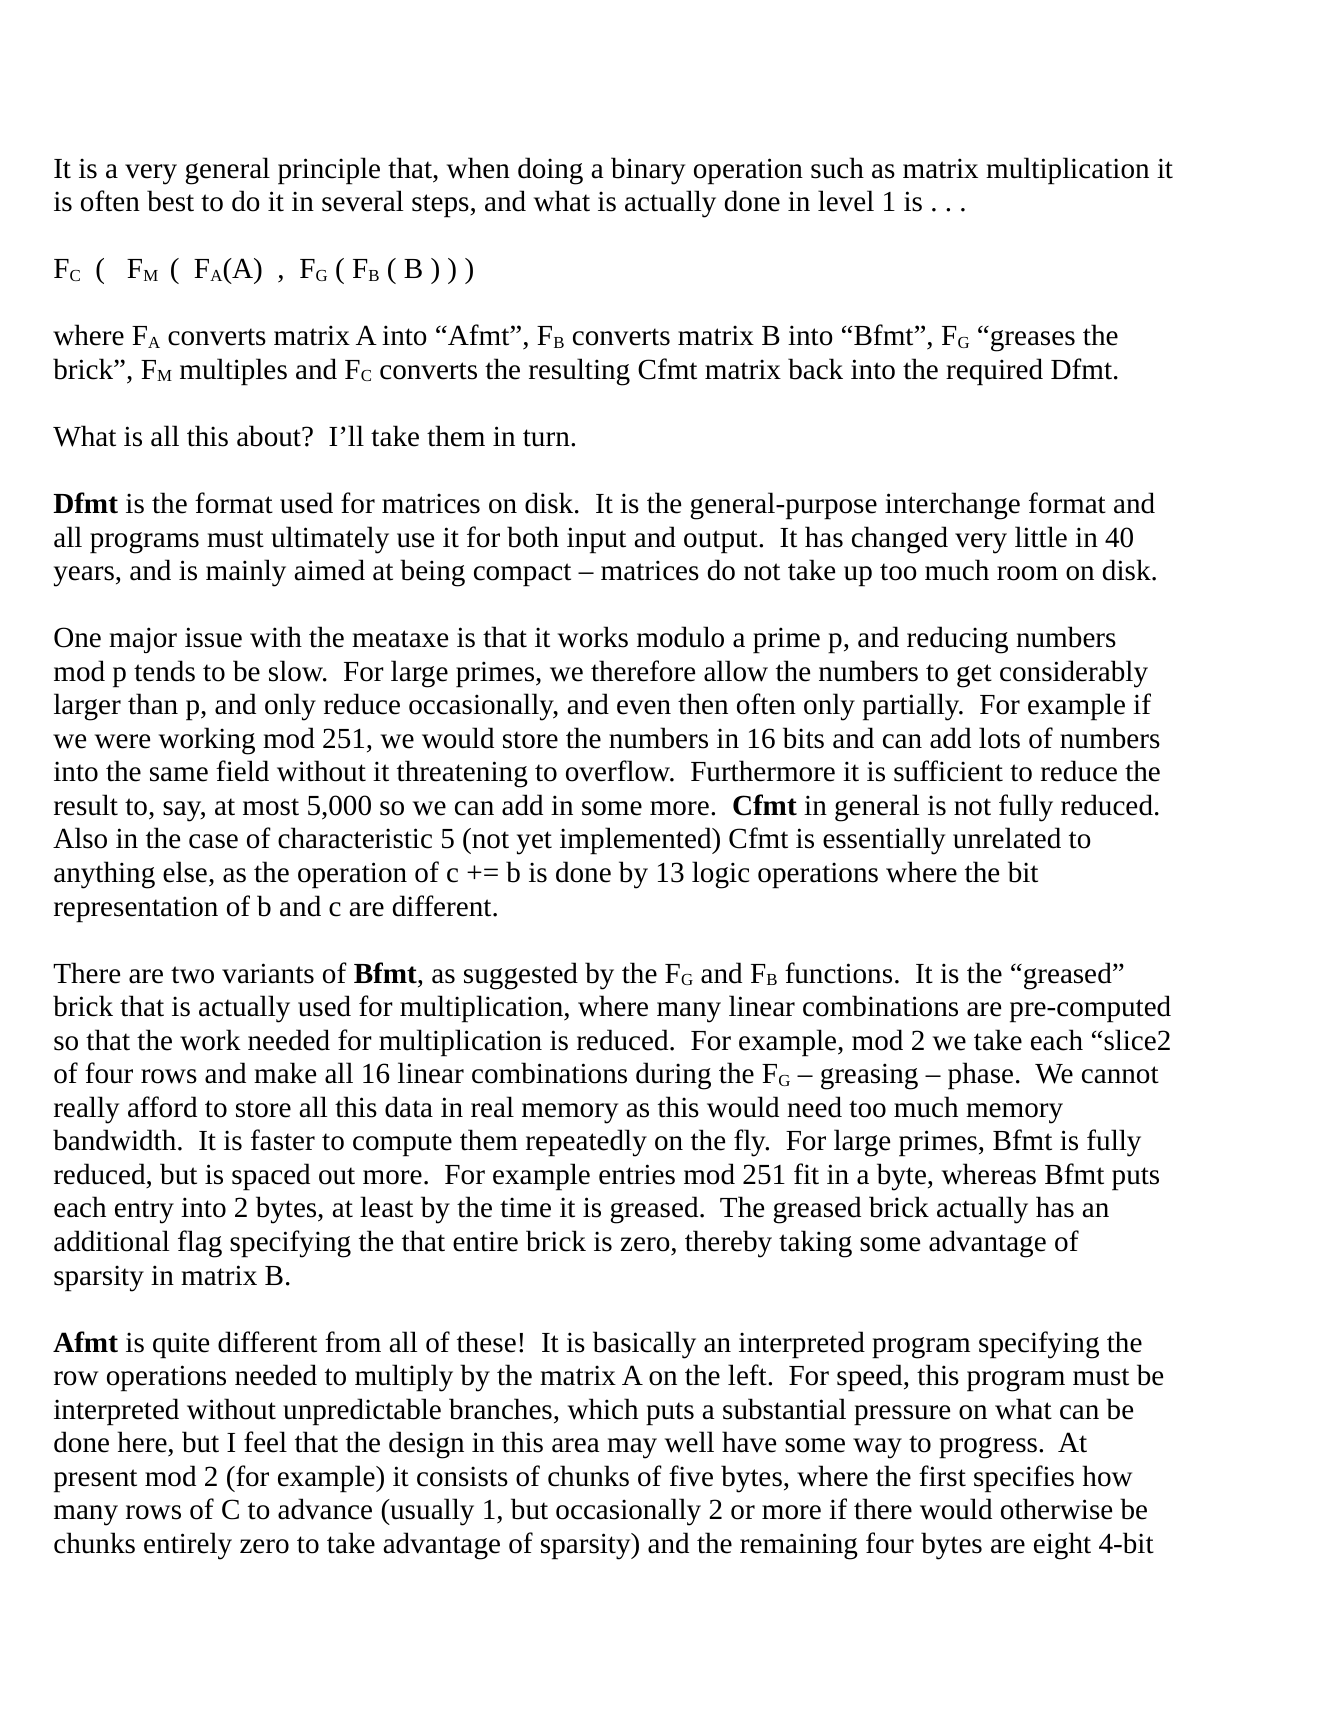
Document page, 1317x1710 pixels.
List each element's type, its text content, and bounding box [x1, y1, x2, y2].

text It is a very general principle that, when doing a binary operation such as matrix multiplication it is often best to do it in several steps, and what is actually done in level 1 is . . . [53, 151, 1174, 218]
text There are two variants of Bfmt, as suggested by the FG and FB functions. It is the “greased” brick that is actually used for multiplication, where many linear combinations are pre-computed so that the work needed for multiplication is reduced. For example, mod 2 we take each “slice2 of four rows and make all 16 linear combinations during the FG – greasing – phase. We cannot really afford to store all this data in real memory as this would need too much memory bandwidth. It is faster to compute them repeatedly on the fly. For large primes, Bfmt is fully reduced, but is spaced out more. For example entries mod 251 fit in a byte, whereas Bfmt puts each entry into 2 bytes, at least by the time it is greased. The greased brick actually has an additional flag specifying the that entire brick is zero, thereby taking some advantage of sparsity in matrix B. [53, 956, 1174, 1291]
text where FA converts matrix A into “Afmt”, FB converts matrix B into “Bfmt”, FG “greases the brick”, FM multiples and FC converts the resulting Cfmt matrix back into the required Dfmt. [53, 318, 1174, 386]
text What is all this about? I’ll take them in turn. [53, 419, 1174, 453]
text Dfmt is the format used for matrices on disk. It is the general-purpose interchange format and all programs must ultimately use it for both input and output. It has changed very little in 40 years, and is mainly aimed at being compact – matrices do not take up too much room on disk. [53, 486, 1174, 587]
text FC ( FM ( FA(A) , FG ( FB ( B ) ) ) [53, 251, 1174, 285]
text One major issue with the meataxe is that it works modulo a prime p, and reducing numbers mod p tends to be slow. For large primes, we therefore allow the numbers to get considerably larger than p, and only reduce occasionally, and even then often only partially. For example if we were working mod 251, we would store the numbers in 16 bits and can add lots of numbers into the same field without it threatening to overflow. Furthermore it is sufficient to reduce the result to, say, at most 5,000 so we can add in some more. Cfmt in general is not fully reduced. Also in the case of characteristic 5 (not yet implemented) Cfmt is essentially unrelated to anything else, as the operation of c += b is done by 13 logic operations where the bit representation of b and c are different. [53, 620, 1174, 922]
text Afmt is quite different from all of these! It is basically an interpreted program specifying the row operations needed to multiply by the matrix A on the left. For speed, this program must be interpreted without unpredictable branches, which puts a substantial pressure on what can be done here, but I feel that the design in this area may well have some way to progress. At present mod 2 (for example) it consists of chunks of five bytes, where the first specifies how many rows of C to advance (usually 1, but occasionally 2 or more if there would otherwise be chunks entirely zero to take advantage of sparsity) and the remaining four bytes are eight 4-bit [53, 1325, 1174, 1559]
